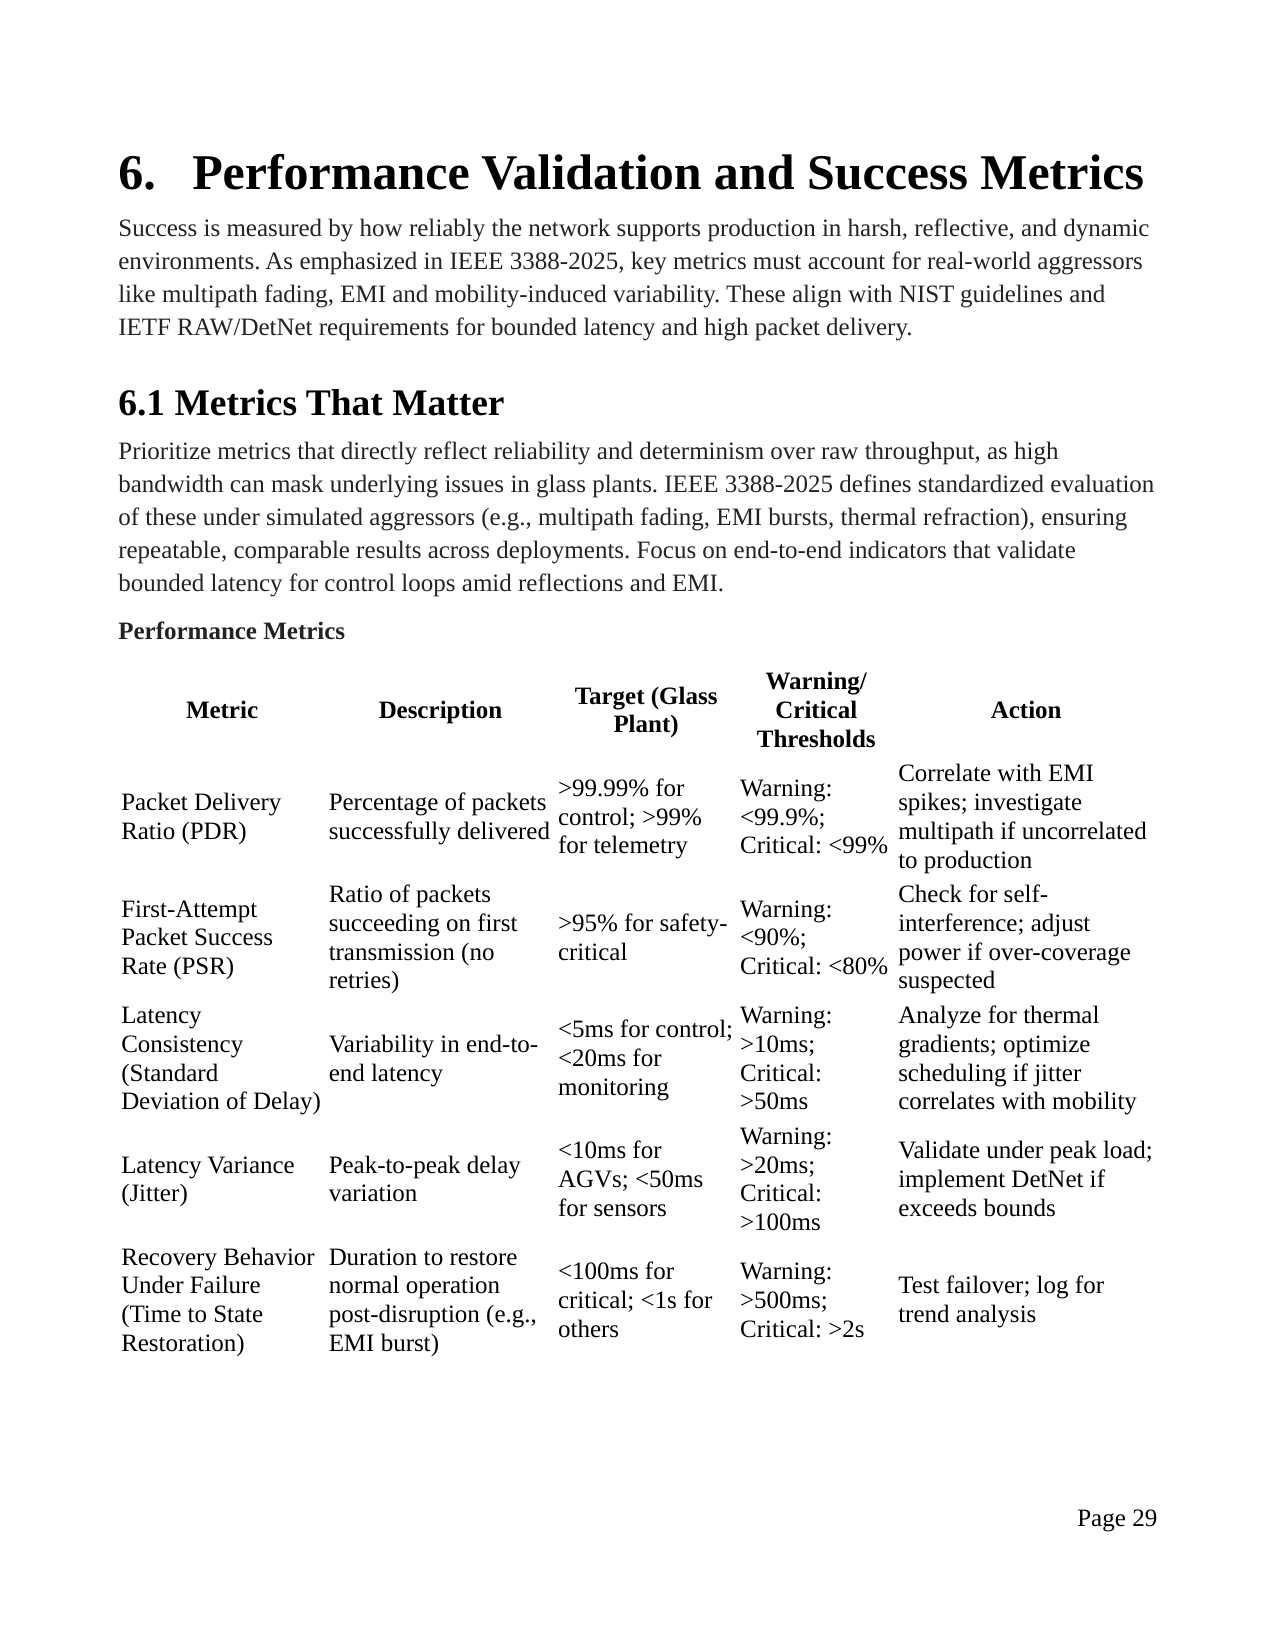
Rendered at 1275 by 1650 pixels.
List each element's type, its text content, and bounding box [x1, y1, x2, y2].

table_cell <100ms for critical; <1s for others [555, 1239, 737, 1360]
table_cell Variability in end-to-end latency [326, 997, 555, 1118]
table_cell Check for self-interference; adjust power if over-coverage suspected [895, 876, 1157, 997]
table_header Action [895, 664, 1157, 756]
table_cell Ratio of packets succeeding on first transmission (no retries) [326, 876, 555, 997]
table_header Warning/Critical Thresholds [737, 664, 895, 756]
table_header Metric [118, 664, 326, 756]
table_header Target (Glass Plant) [555, 664, 737, 756]
table_cell Validate under peak load; implement DetNet if exceeds bounds [895, 1118, 1157, 1239]
table_cell Latency Variance (Jitter) [118, 1118, 326, 1239]
table_cell Packet Delivery Ratio (PDR) [118, 756, 326, 876]
table_header Description [326, 664, 555, 756]
table_cell <5ms for control; <20ms for monitoring [555, 997, 737, 1118]
table_cell Warning: >500ms; Critical: >2s [737, 1239, 895, 1360]
table_cell Warning: >20ms; Critical: >100ms [737, 1118, 895, 1239]
table_cell Peak-to-peak delay variation [326, 1118, 555, 1239]
text Prioritize metrics that directly reflect reliability and determinism over raw throughput, as high bandwidth can mask underlying issues in glass plants. IEEE 3388-2025 defines standardized evaluation of these under simulated aggressors (e.g., multipath fading, EMI bursts, thermal refraction), ensuring repeatable, comparable results across deployments. Focus on end-to-end indicators that validate bounded latency for control loops amid reflections and EMI. [118, 436, 1157, 597]
table_cell Warning: <99.9%; Critical: <99% [737, 756, 895, 876]
table_cell >95% for safety-critical [555, 876, 737, 997]
subtitle 6. Performance Validation and Success Metrics [118, 143, 1157, 201]
subtitle 6.1 Metrics That Matter [118, 381, 1157, 424]
table_cell First-Attempt Packet Success Rate (PSR) [118, 876, 326, 997]
table_cell Duration to restore normal operation post-disruption (e.g., EMI burst) [326, 1239, 555, 1360]
table_cell <10ms for AGVs; <50ms for sensors [555, 1118, 737, 1239]
table_cell >99.99% for control; >99% for telemetry [555, 756, 737, 876]
table_cell Percentage of packets successfully delivered [326, 756, 555, 876]
table_cell Test failover; log for trend analysis [895, 1239, 1157, 1360]
text Success is measured by how reliably the network supports production in harsh, reflective, and dynamic environments. As emphasized in IEEE 3388-2025, key metrics must account for real-world aggressors like multipath fading, EMI and mobility-induced variability. These align with NIST guidelines and IETF RAW/DetNet requirements for bounded latency and high packet delivery. [118, 213, 1157, 341]
table_cell Recovery Behavior Under Failure (Time to State Restoration) [118, 1239, 326, 1360]
subtitle Performance Metrics [118, 616, 1157, 645]
table_cell Analyze for thermal gradients; optimize scheduling if jitter correlates with mobility [895, 997, 1157, 1118]
table_cell Warning: <90%; Critical: <80% [737, 876, 895, 997]
table_cell Correlate with EMI spikes; investigate multipath if uncorrelated to production [895, 756, 1157, 876]
table_cell Warning: >10ms; Critical: >50ms [737, 997, 895, 1118]
table_cell Latency Consistency (Standard Deviation of Delay) [118, 997, 326, 1118]
